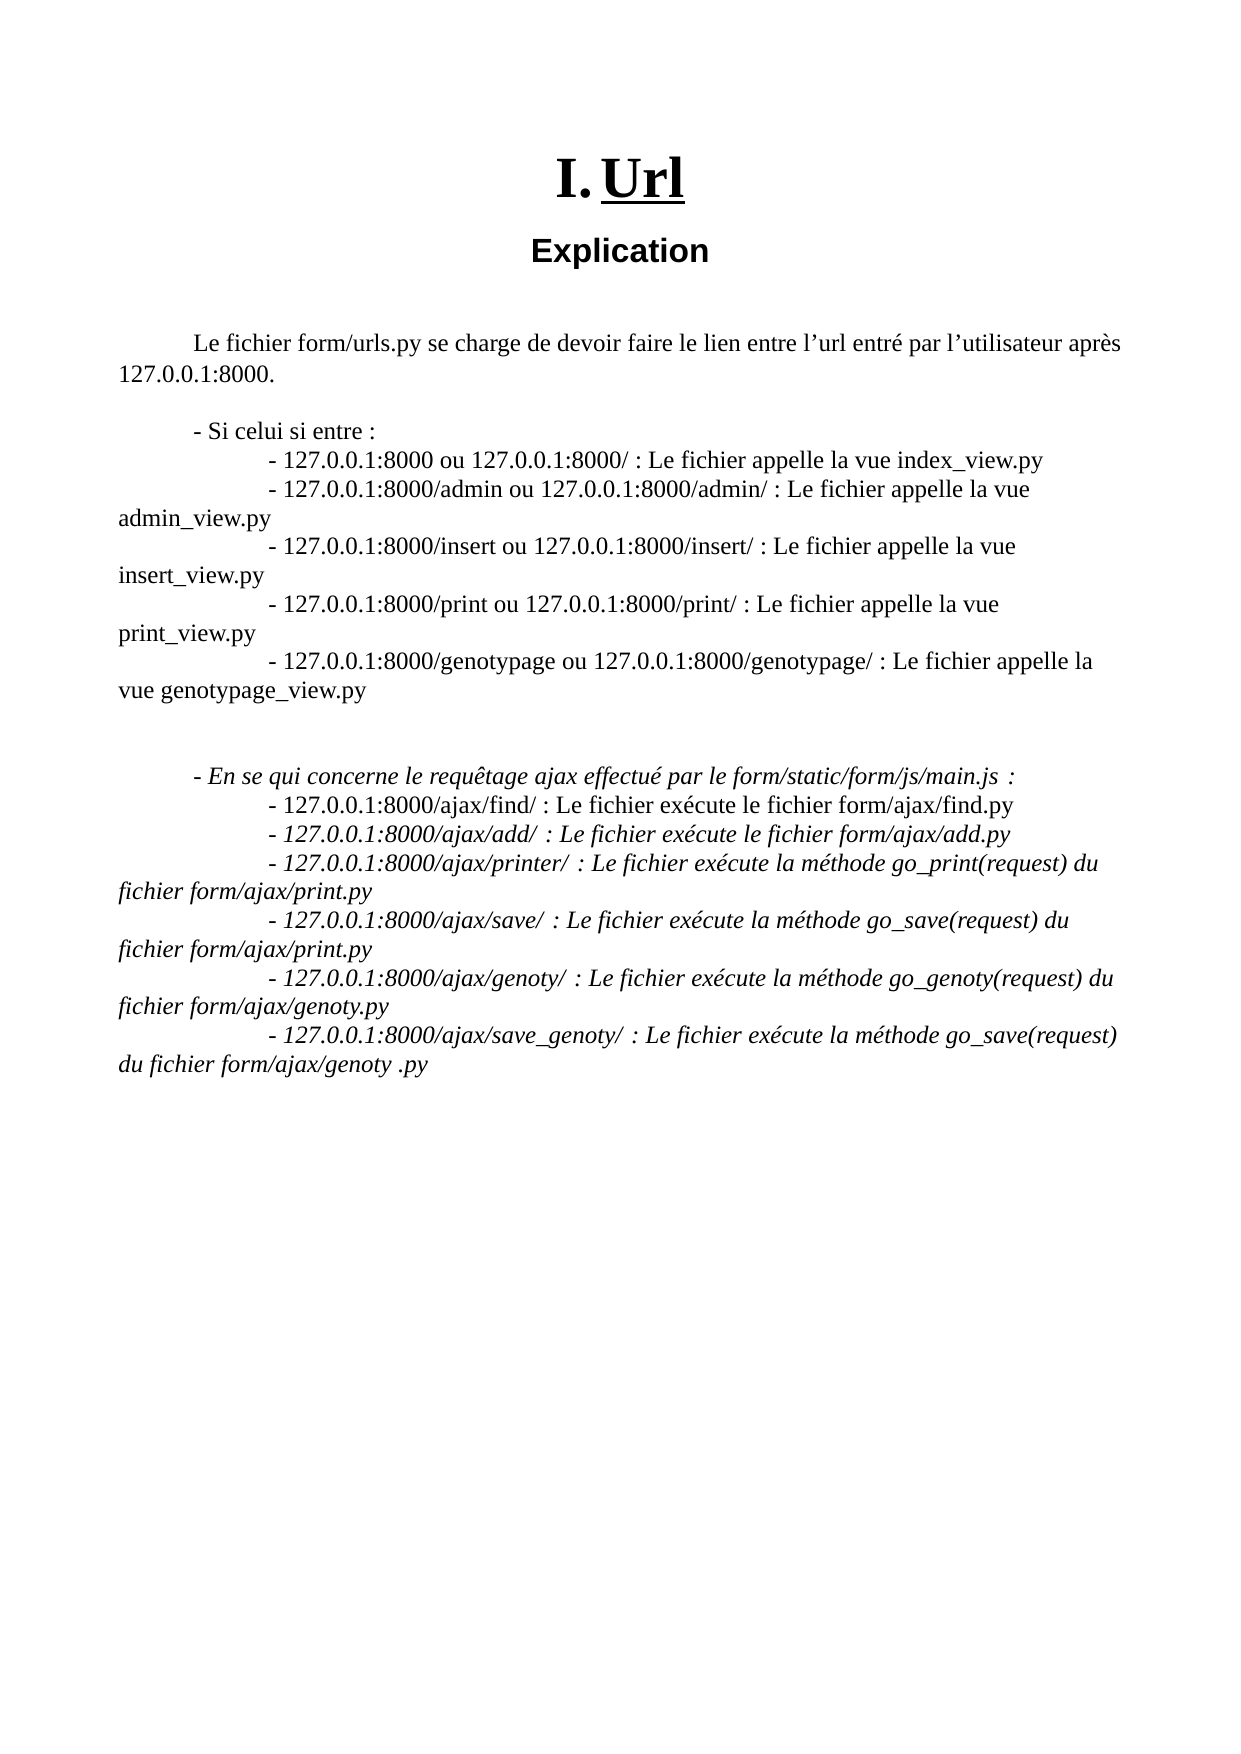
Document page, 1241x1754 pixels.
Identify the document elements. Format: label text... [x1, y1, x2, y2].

text - En se qui concerne le requêtage ajax effectué par le form/static/form/js/main.js : [118, 761, 1122, 790]
text - 127.0.0.1:8000/admin ou 127.0.0.1:8000/admin/ : Le fichier appelle la vue admin_view.py [118, 474, 1122, 531]
text - 127.0.0.1:8000/print ou 127.0.0.1:8000/print/ : Le fichier appelle la vue print_view.py [118, 589, 1122, 646]
text - 127.0.0.1:8000/ajax/printer/ : Le fichier exécute la méthode go_print(request) du fichier form/ajax/print.py [118, 848, 1122, 905]
subtitle Url [118, 143, 1122, 210]
text - 127.0.0.1:8000/genotypage ou 127.0.0.1:8000/genotypage/ : Le fichier appelle la vue genotypage_view.py [118, 646, 1122, 704]
text - 127.0.0.1:8000/ajax/find/ : Le fichier exécute le fichier form/ajax/find.py [118, 790, 1122, 819]
text - 127.0.0.1:8000/insert ou 127.0.0.1:8000/insert/ : Le fichier appelle la vue insert_view.py [118, 531, 1122, 589]
text - 127.0.0.1:8000/ajax/genoty/ : Le fichier exécute la méthode go_genoty(request) du fichier form/ajax/genoty.py [118, 963, 1122, 1020]
text Le fichier form/urls.py se charge de devoir faire le lien entre l’url entré par l’utilisateur après 127.0.0.1:8000. [118, 321, 1122, 388]
text - Si celui si entre : [118, 416, 1122, 445]
text - 127.0.0.1:8000/ajax/save/ : Le fichier exécute la méthode go_save(request) du fichier form/ajax/print.py [118, 905, 1122, 963]
text - 127.0.0.1:8000/ajax/add/ : Le fichier exécute le fichier form/ajax/add.py [118, 819, 1122, 848]
subtitle Explication [118, 231, 1122, 270]
text - 127.0.0.1:8000/ajax/save_genoty/ : Le fichier exécute la méthode go_save(request) du fichier form/ajax/genoty .py [118, 1020, 1122, 1078]
text - 127.0.0.1:8000 ou 127.0.0.1:8000/ : Le fichier appelle la vue index_view.py [118, 445, 1122, 474]
